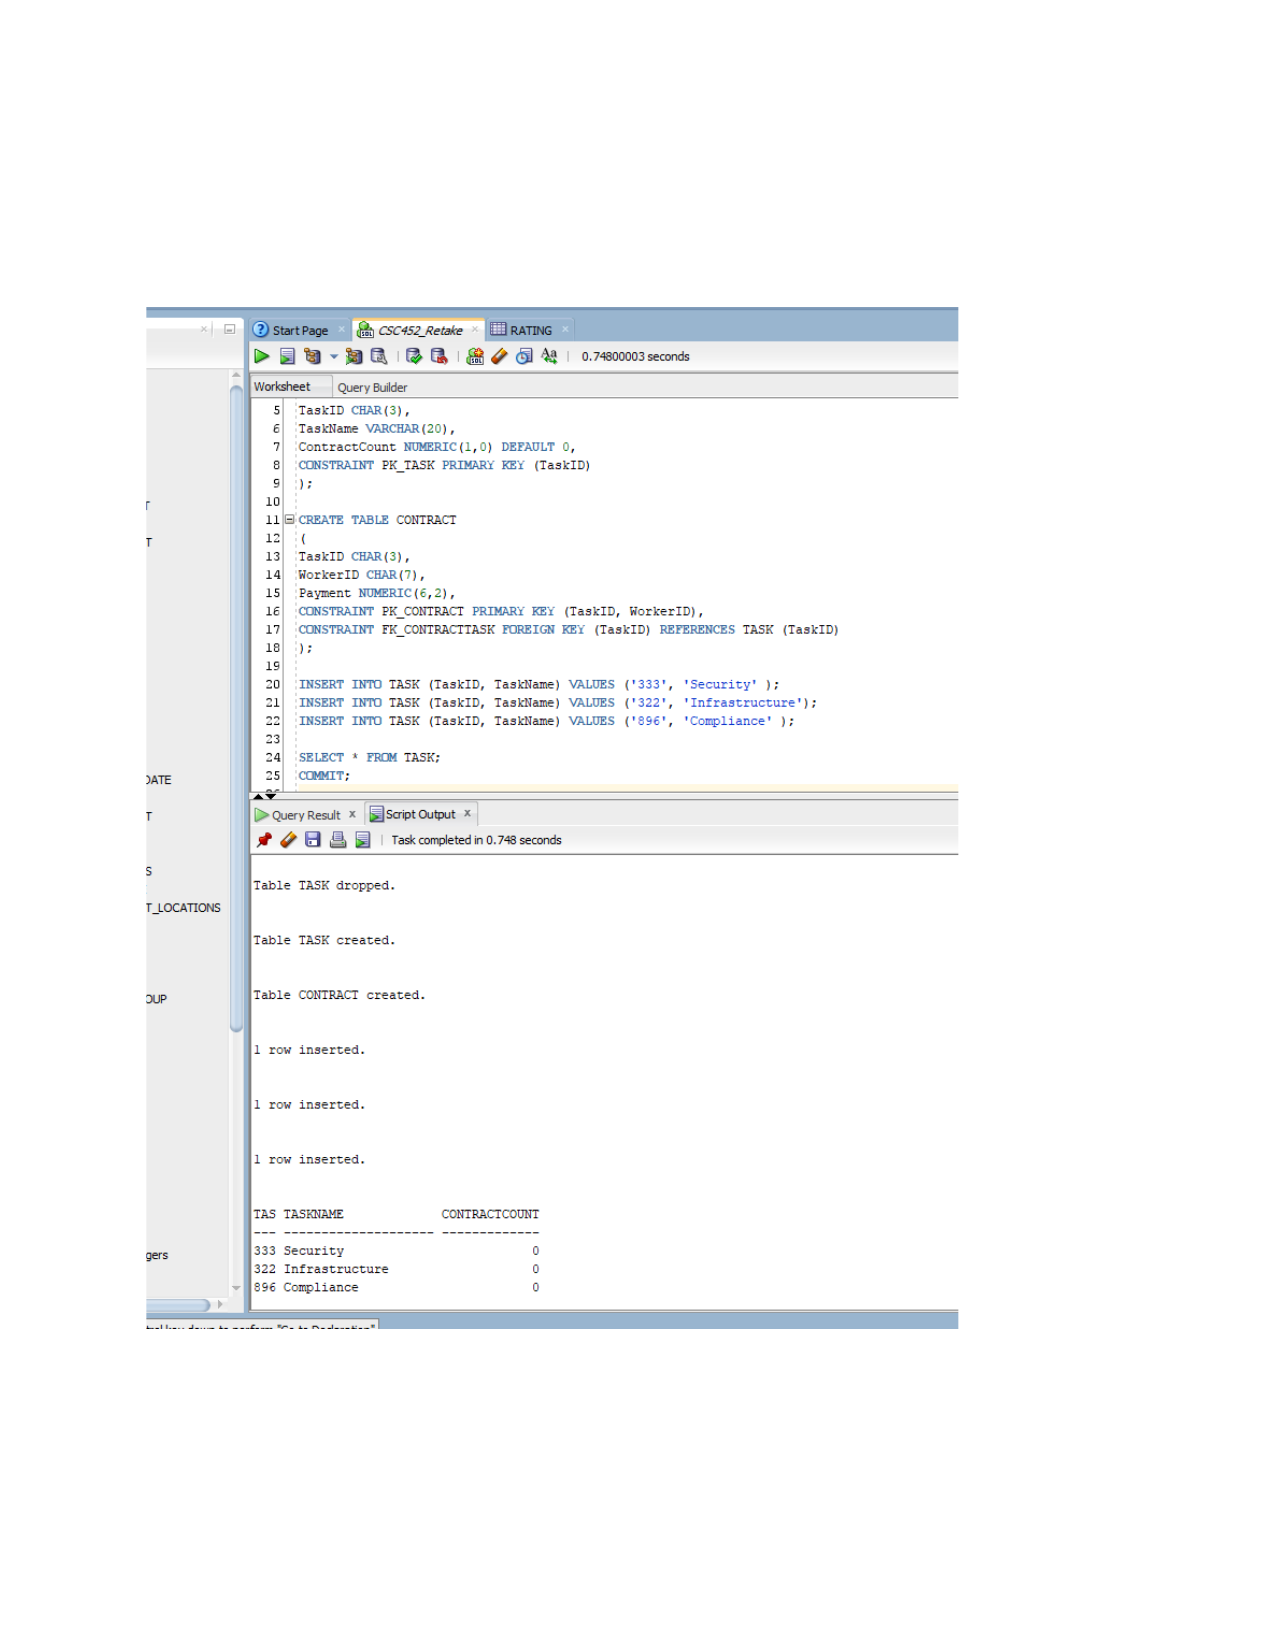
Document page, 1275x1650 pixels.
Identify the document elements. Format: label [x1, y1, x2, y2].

picture [146, 307, 959, 1329]
